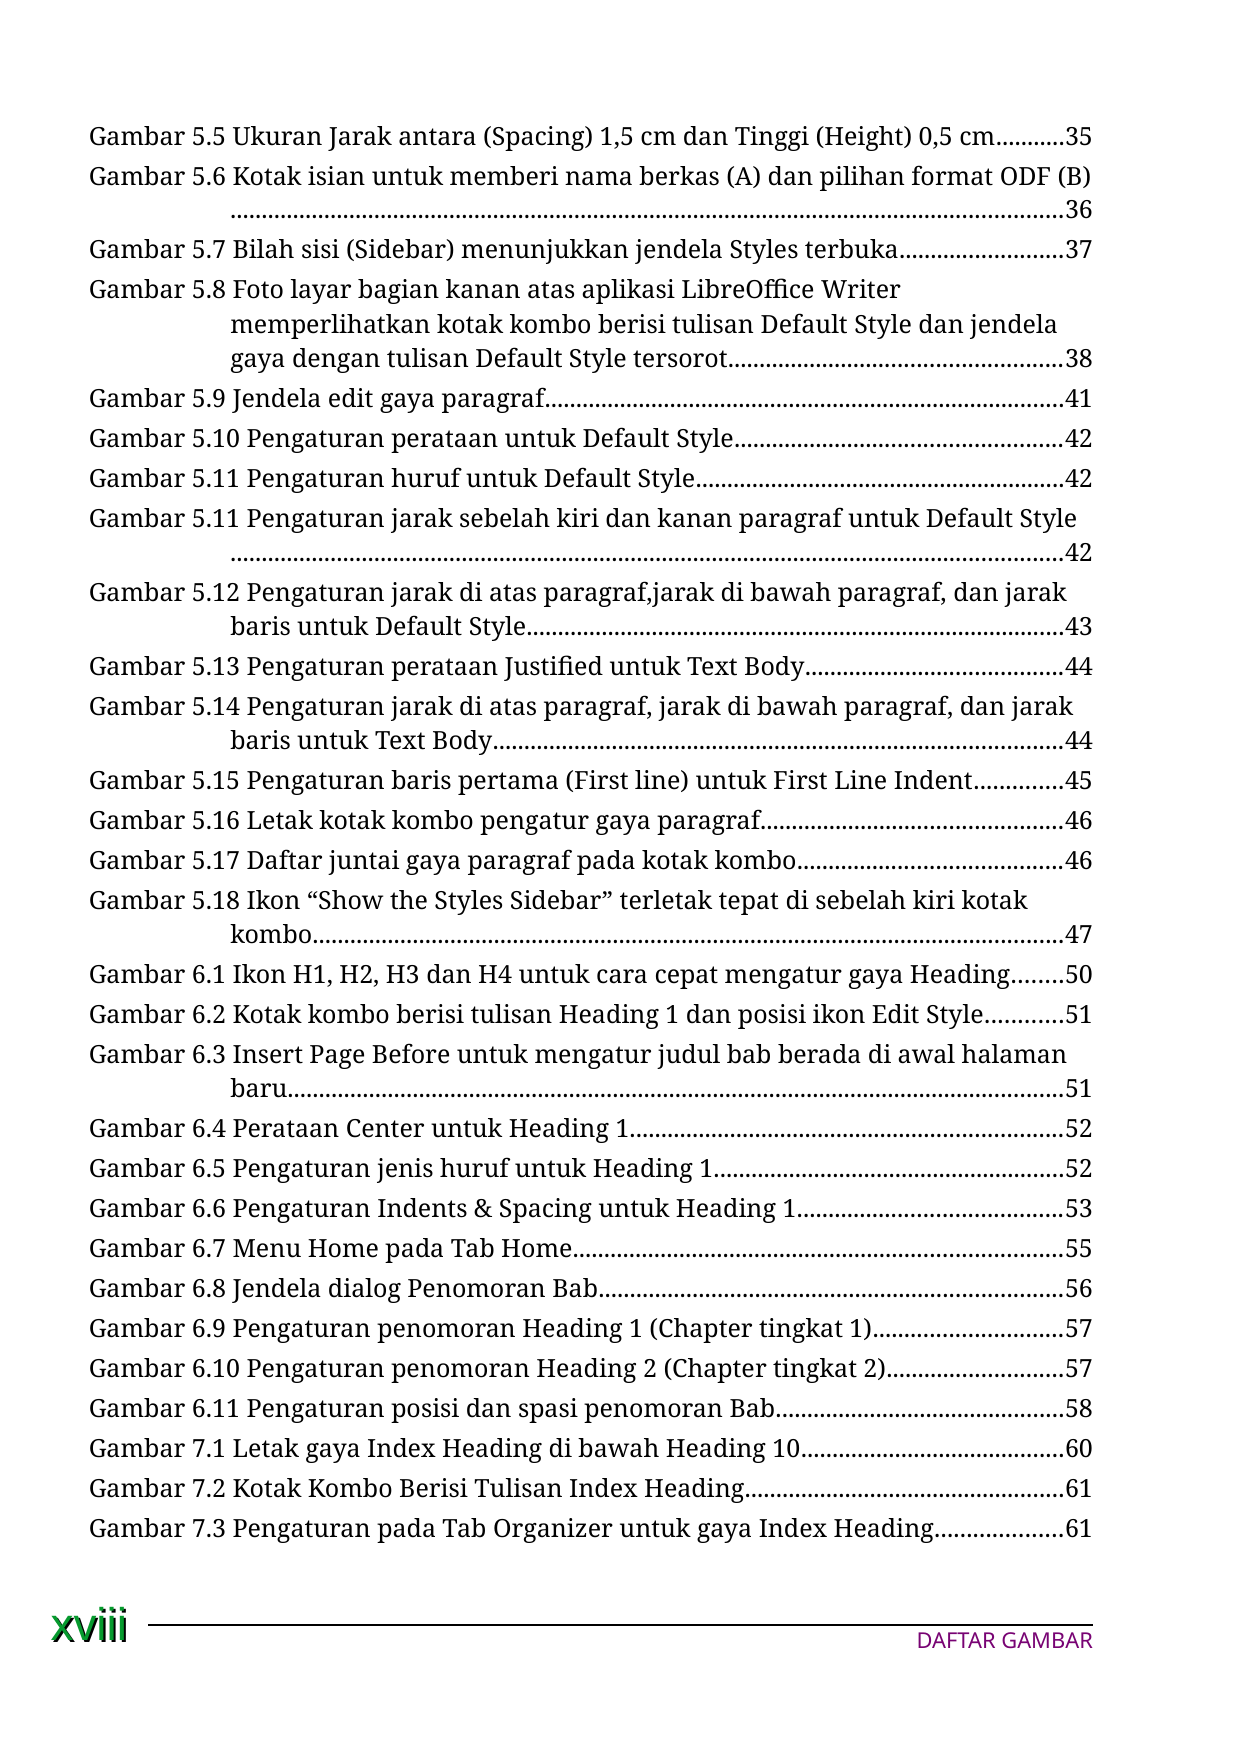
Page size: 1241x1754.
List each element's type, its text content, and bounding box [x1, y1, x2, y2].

text Gambar 5.14 Pengaturan jarak di atas paragraf, jarak di bawah paragraf, dan jarak baris untuk Text Body 44 [88, 688, 1093, 757]
text Gambar 5.7 Bilah sisi (Sidebar) menunjukkan jendela Styles terbuka 37 [88, 232, 1093, 266]
text Gambar 6.9 Pengaturan penomoran Heading 1 (Chapter tingkat 1) 57 [88, 1311, 1093, 1345]
text Gambar 6.4 Perataan Center untuk Heading 1. 52 [88, 1111, 1093, 1145]
text Gambar 5.8 Foto layar bagian kanan atas aplikasi LibreOffice Writer memperlihatkan kotak kombo berisi tulisan Default Style dan jendela gaya dengan tulisan Default Style tersorot 38 [88, 272, 1093, 374]
text Gambar 6.6 Pengaturan Indents & Spacing untuk Heading 1. 53 [88, 1191, 1093, 1225]
text Gambar 6.2 Kotak kombo berisi tulisan Heading 1 dan posisi ikon Edit Style 51 [88, 997, 1093, 1031]
text Gambar 5.16 Letak kotak kombo pengatur gaya paragraf 46 [88, 802, 1093, 837]
text Gambar 6.10 Pengaturan penomoran Heading 2 (Chapter tingkat 2) 57 [88, 1351, 1093, 1385]
text Gambar 5.17 Daftar juntai gaya paragraf pada kotak kombo 46 [88, 842, 1093, 877]
text Gambar 5.6 Kotak isian untuk memberi nama berkas (A) dan pilihan format ODF (B) 36 [88, 158, 1093, 226]
text Gambar 5.13 Pengaturan perataan Justified untuk Text Body 44 [88, 648, 1093, 682]
text Gambar 6.3 Insert Page Before untuk mengatur judul bab berada di awal halaman baru 51 [88, 1037, 1093, 1105]
text Gambar 6.1 Ikon H1, H2, H3 dan H4 untuk cara cepat mengatur gaya Heading 50 [88, 957, 1093, 991]
text Gambar 5.12 Pengaturan jarak di atas paragraf,jarak di bawah paragraf, dan jarak baris untuk Default Style 43 [88, 574, 1093, 642]
text Gambar 6.5 Pengaturan jenis huruf untuk Heading 1. 52 [88, 1151, 1093, 1185]
text Gambar 6.7 Menu Home pada Tab Home 55 [88, 1231, 1093, 1265]
text Gambar 7.1 Letak gaya Index Heading di bawah Heading 10 60 [88, 1431, 1093, 1465]
text Gambar 5.11 Pengaturan jarak sebelah kiri dan kanan paragraf untuk Default Style 42 [88, 500, 1093, 568]
text Gambar 7.2 Kotak Kombo Berisi Tulisan Index Heading 61 [88, 1471, 1093, 1505]
text Gambar 5.11 Pengaturan huruf untuk Default Style 42 [88, 460, 1093, 494]
text Gambar 6.11 Pengaturan posisi dan spasi penomoran Bab. 58 [88, 1391, 1093, 1425]
text Gambar 5.18 Ikon “Show the Styles Sidebar” terletak tepat di sebelah kiri kotak kombo 47 [88, 882, 1093, 951]
text Gambar 5.9 Jendela edit gaya paragraf 41 [88, 380, 1093, 414]
text Gambar 5.5 Ukuran Jarak antara (Spacing) 1,5 cm dan Tinggi (Height) 0,5 cm 35 [88, 118, 1093, 152]
text Gambar 6.8 Jendela dialog Penomoran Bab 56 [88, 1271, 1093, 1305]
text Gambar 7.3 Pengaturan pada Tab Organizer untuk gaya Index Heading 61 [88, 1511, 1093, 1545]
text Gambar 5.10 Pengaturan perataan untuk Default Style 42 [88, 420, 1093, 454]
text Gambar 5.15 Pengaturan baris pertama (First line) untuk First Line Indent 45 [88, 762, 1093, 797]
